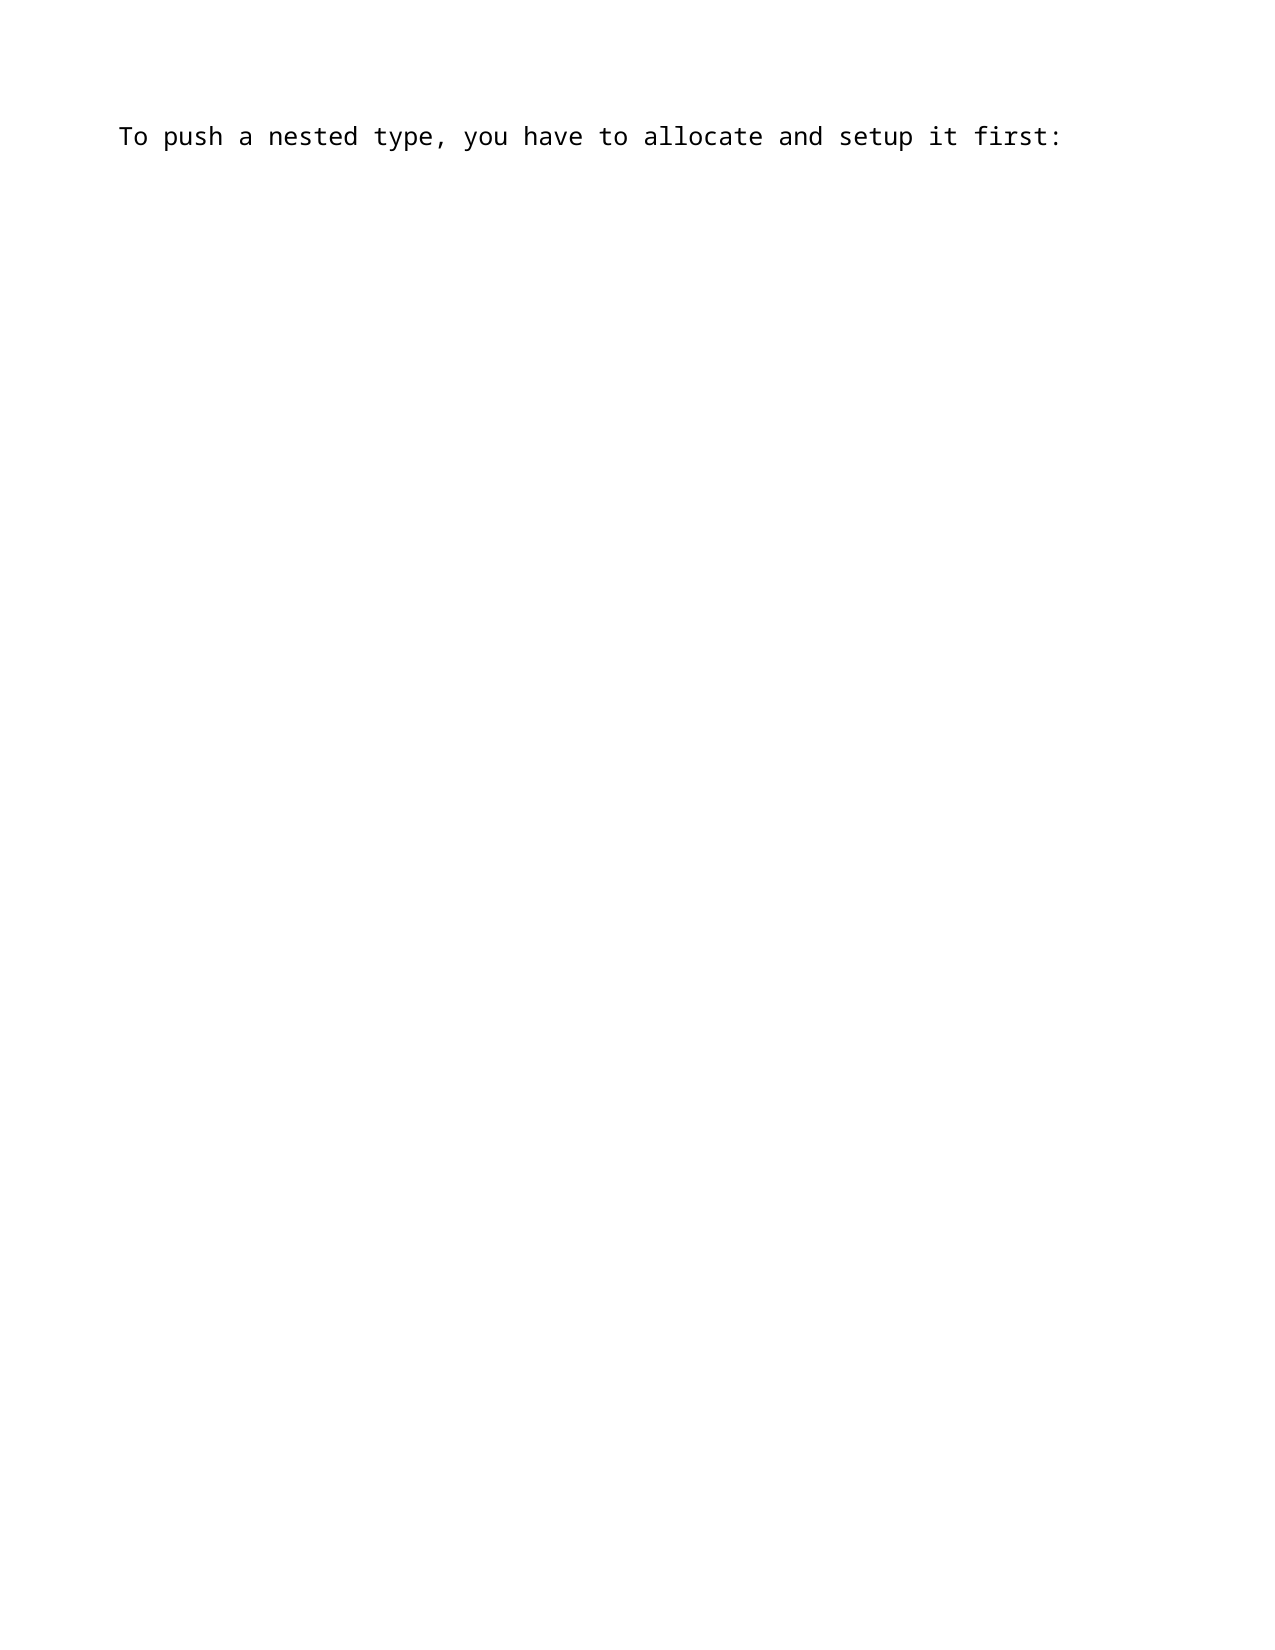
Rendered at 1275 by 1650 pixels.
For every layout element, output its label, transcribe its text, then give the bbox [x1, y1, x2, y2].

text To push a nested type, you have to allocate and setup it first: [118, 118, 1157, 152]
